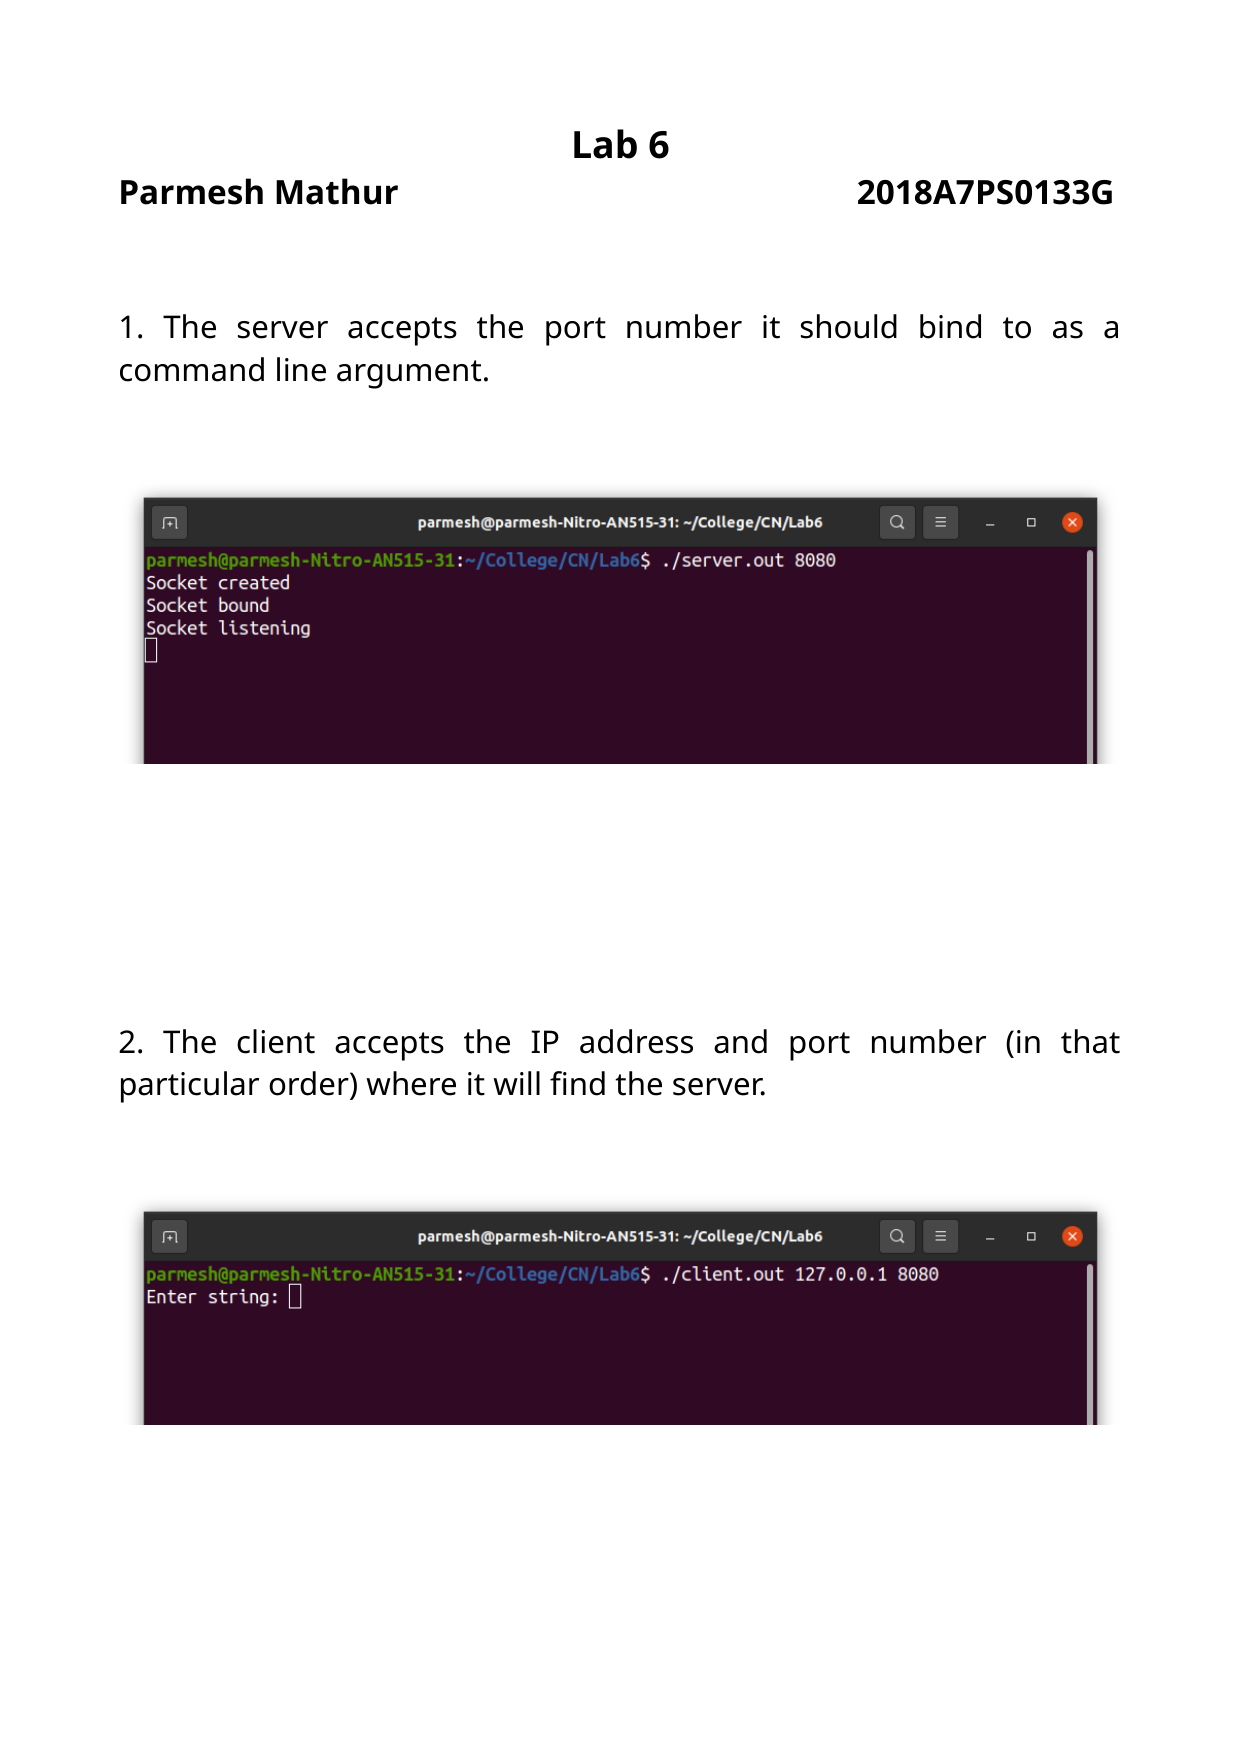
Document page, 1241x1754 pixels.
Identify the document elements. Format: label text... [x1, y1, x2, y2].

text 2. The client accepts the IP address and port number (in that particular order) where it will find the server. [118, 1019, 1122, 1105]
text Lab 6 [118, 118, 1122, 169]
text 1. The server accepts the port number it should bind to as a command line argument. [118, 305, 1122, 391]
text Parmesh Mathur 2018A7PS0133G [118, 169, 1122, 214]
